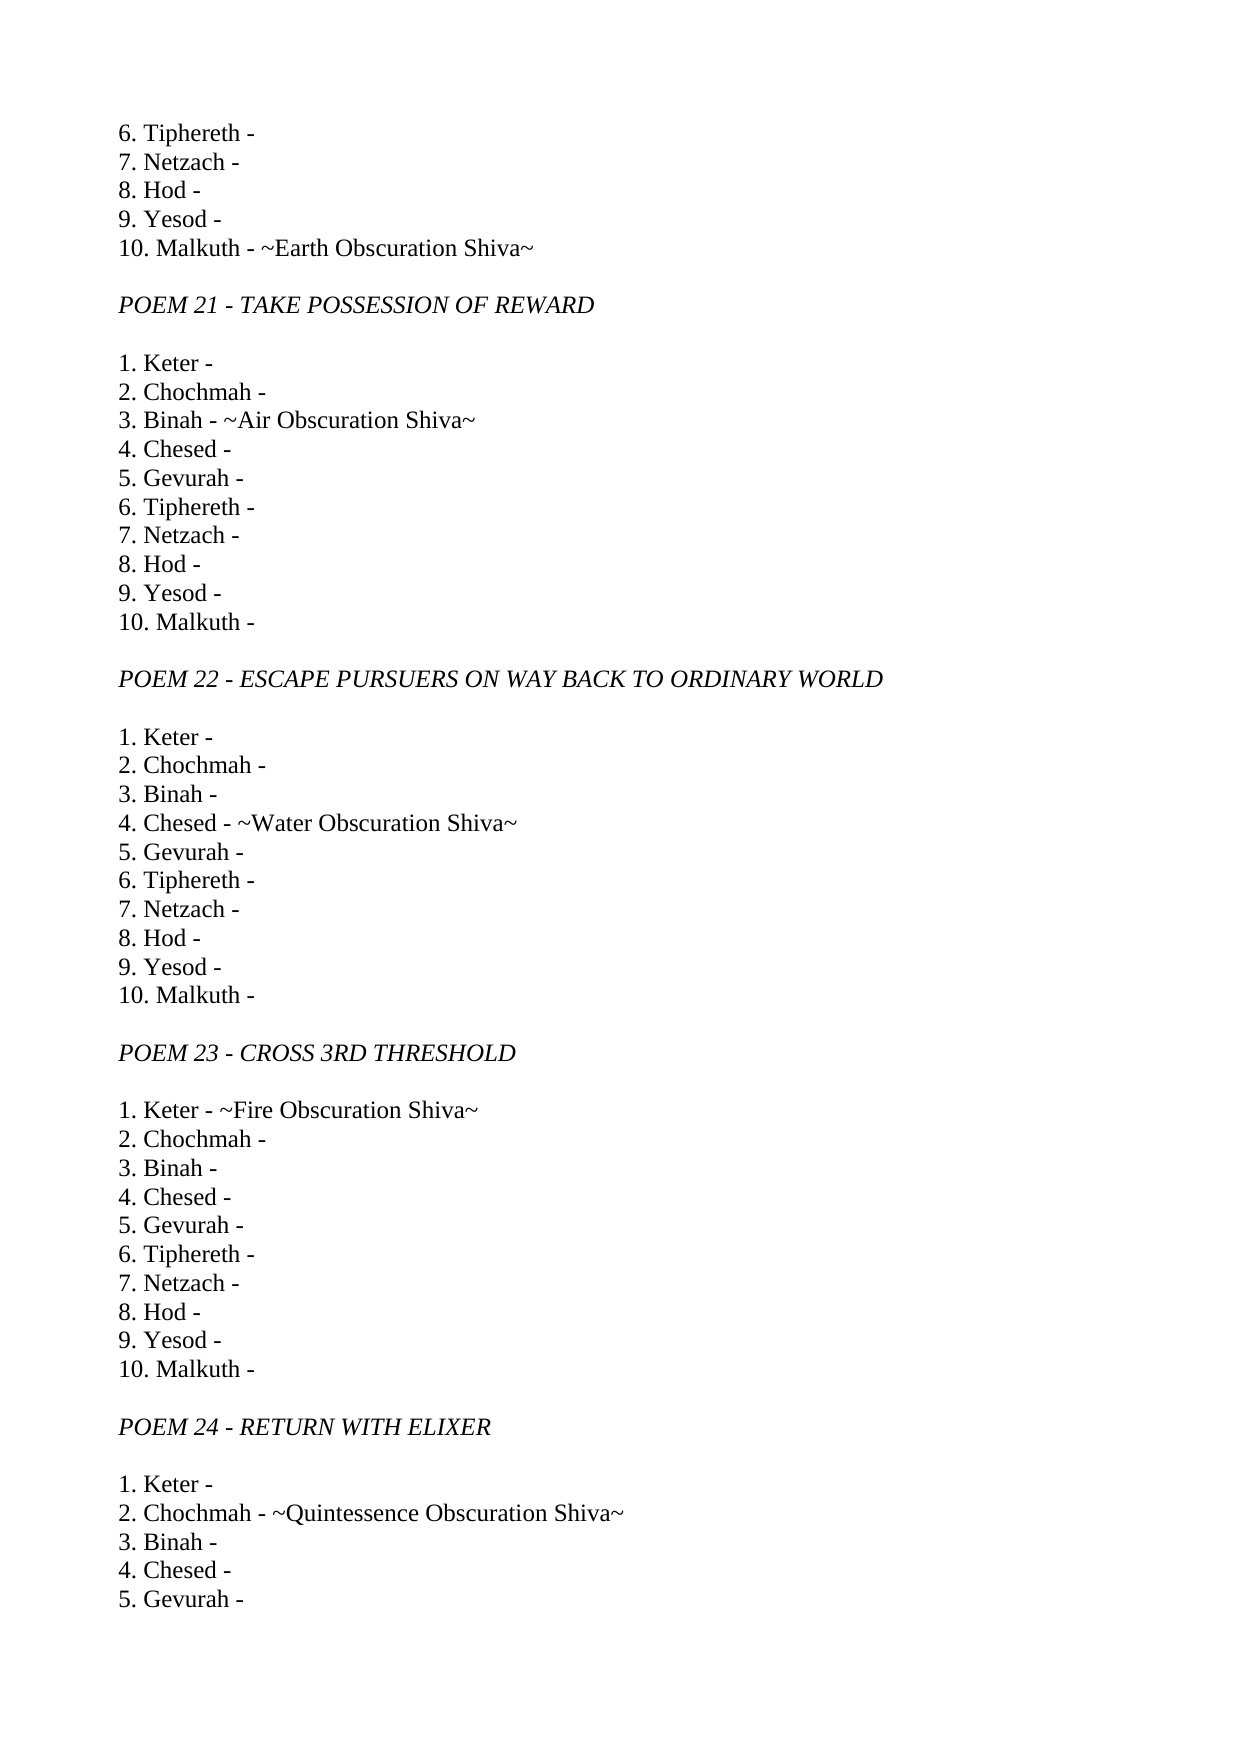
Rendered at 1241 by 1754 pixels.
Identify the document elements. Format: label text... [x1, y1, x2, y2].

text 6. Tiphereth - [118, 492, 1122, 521]
text 4. Chesed - ~Water Obscuration Shiva~ [118, 808, 1122, 837]
text 1. Keter - [118, 722, 1122, 751]
text 8. Hod - [118, 176, 1122, 204]
text 4. Chesed - [118, 1556, 1122, 1584]
text 2. Chochmah - [118, 751, 1122, 779]
text POEM 24 - RETURN WITH ELIXER [118, 1412, 1122, 1441]
text 10. Malkuth - [118, 981, 1122, 1009]
text 3. Binah - [118, 1153, 1122, 1182]
text 4. Chesed - [118, 434, 1122, 463]
text 2. Chochmah - [118, 1124, 1122, 1153]
text 3. Binah - [118, 779, 1122, 808]
text 9. Yesod - [118, 204, 1122, 233]
text POEM 22 - ESCAPE PURSUERS ON WAY BACK TO ORDINARY WORLD [118, 664, 1122, 693]
text 10. Malkuth - ~Earth Obscuration Shiva~ [118, 233, 1122, 262]
text 6. Tiphereth - [118, 1239, 1122, 1268]
text 9. Yesod - [118, 578, 1122, 607]
text 9. Yesod - [118, 952, 1122, 981]
text 6. Tiphereth - [118, 118, 1122, 147]
text 8. Hod - [118, 923, 1122, 952]
text 2. Chochmah - ~Quintessence Obscuration Shiva~ [118, 1498, 1122, 1527]
text 4. Chesed - [118, 1182, 1122, 1211]
text 7. Netzach - [118, 147, 1122, 176]
text 1. Keter - [118, 1469, 1122, 1498]
text 6. Tiphereth - [118, 866, 1122, 894]
text 1. Keter - ~Fire Obscuration Shiva~ [118, 1096, 1122, 1124]
text 3. Binah - ~Air Obscuration Shiva~ [118, 406, 1122, 434]
text 8. Hod - [118, 549, 1122, 578]
text 1. Keter - [118, 348, 1122, 377]
text 10. Malkuth - [118, 607, 1122, 636]
text 7. Netzach - [118, 1268, 1122, 1297]
text 7. Netzach - [118, 521, 1122, 549]
text 2. Chochmah - [118, 377, 1122, 406]
text 5. Gevurah - [118, 837, 1122, 866]
text 9. Yesod - [118, 1326, 1122, 1354]
text 5. Gevurah - [118, 1584, 1122, 1613]
text 5. Gevurah - [118, 1211, 1122, 1239]
text 5. Gevurah - [118, 463, 1122, 492]
text POEM 21 - TAKE POSSESSION OF REWARD [118, 291, 1122, 319]
text 3. Binah - [118, 1527, 1122, 1556]
text POEM 23 - CROSS 3RD THRESHOLD [118, 1038, 1122, 1067]
text 10. Malkuth - [118, 1354, 1122, 1383]
text 8. Hod - [118, 1297, 1122, 1326]
text 7. Netzach - [118, 894, 1122, 923]
